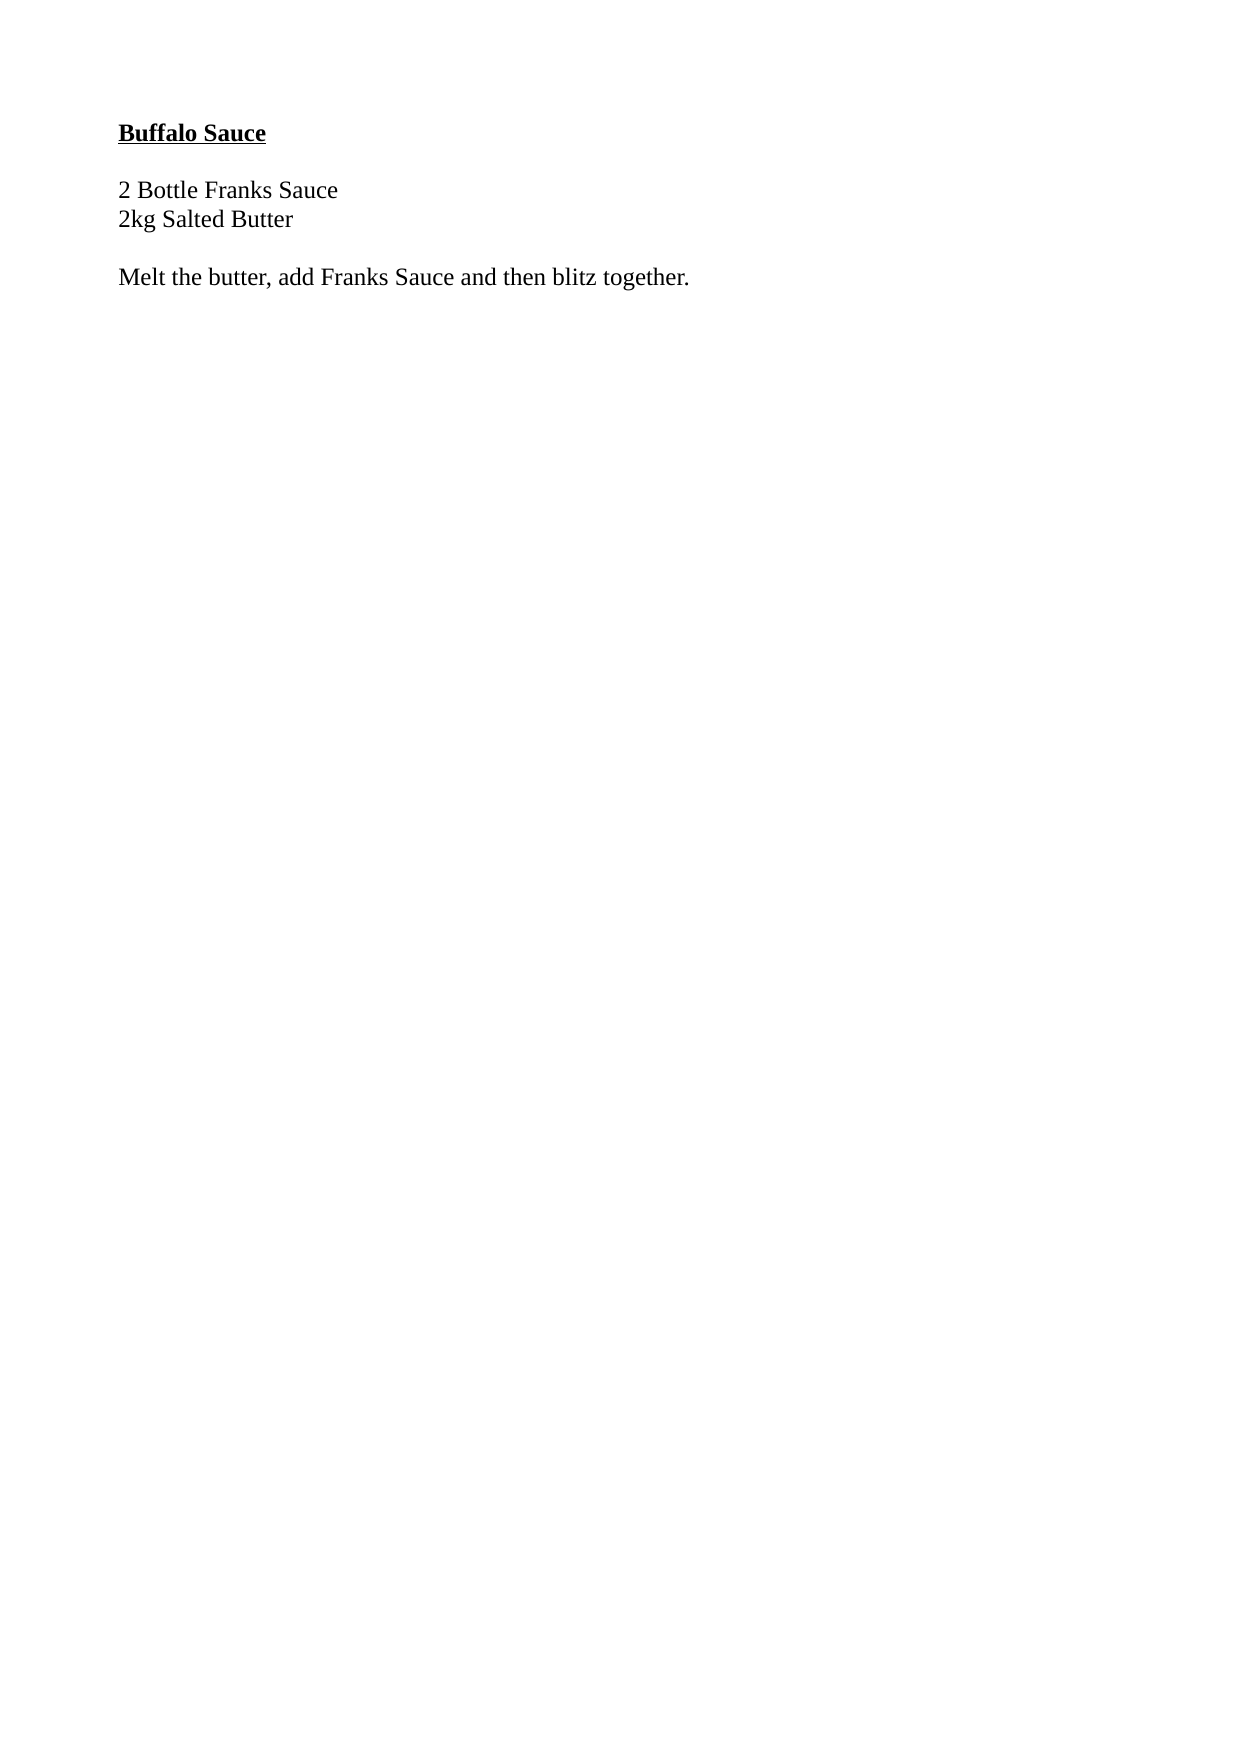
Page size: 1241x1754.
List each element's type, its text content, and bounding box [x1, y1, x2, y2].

text 2kg Salted Butter [118, 204, 1122, 233]
text 2 Bottle Franks Sauce [118, 176, 1122, 204]
text Buffalo Sauce [118, 118, 1122, 147]
text Melt the butter, add Franks Sauce and then blitz together. [118, 262, 1122, 291]
